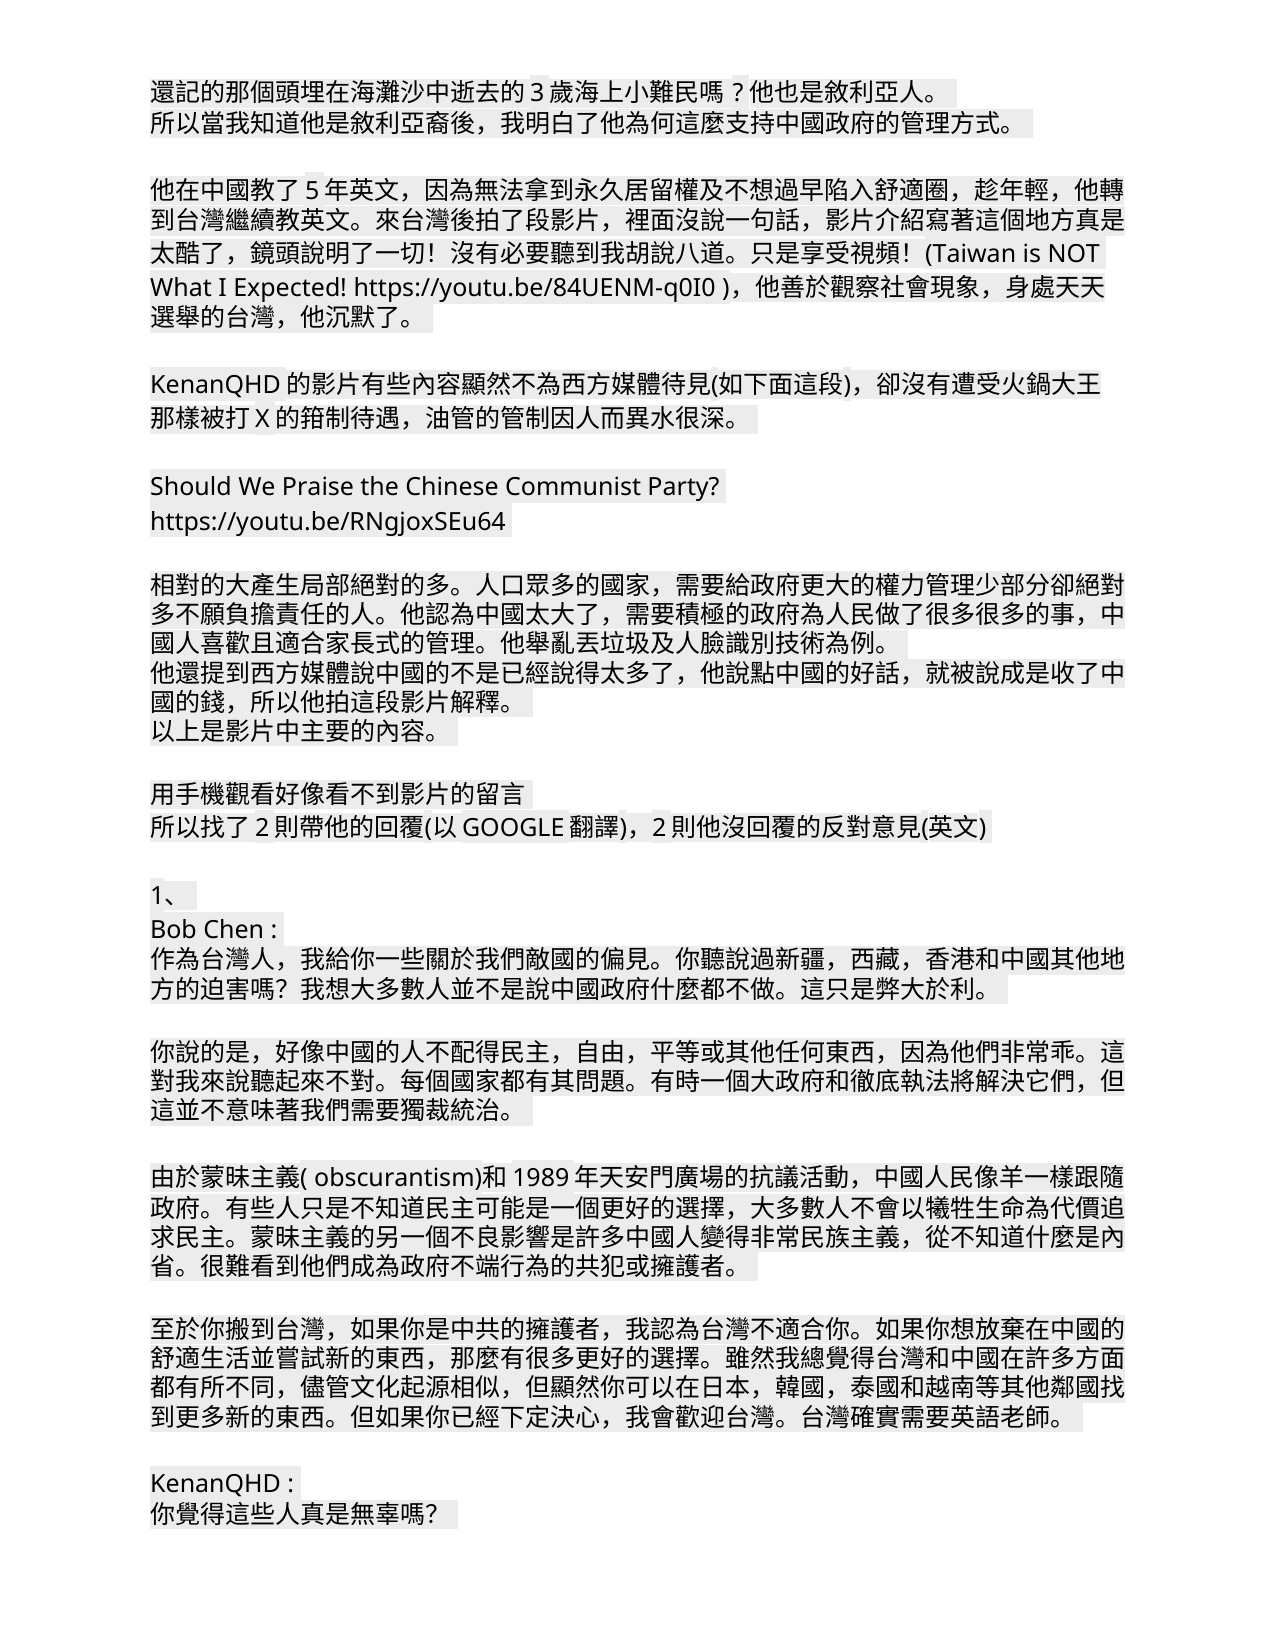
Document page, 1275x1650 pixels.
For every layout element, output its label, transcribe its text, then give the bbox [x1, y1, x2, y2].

text 介紹YOUTUBER---KenanQHD 訂閱數 : 2112 影片數量 : 145 個人喜好度 : 1顆星 KenanQHD敘利亞裔加拿大人，畢業於多倫多大學機械工程系。他的影片圍繞著中國，數量多且畫質清晰，對想來中國工作的外國人應該有所幫助。亦如其他對中國友善的外國YOUTUBER，因為他會談些敏感話題(如為什麼中國痴迷於安全？https://youtu.be/9E3FKD-I_i8、為什麼中國大陸比台灣更好！https://youtu.be/bmLYAvXzHvs)，影片被油管限制知道的人很少(相較影片數量，訂閱數少得可憐，留言裡有人說他的訂閱不時會被油管移除，另外油管不主動推薦可能也是原因之一)。 其實他大多數播的無關政治。如搬到中國之前你必須知道的15件事！(https://youtu.be/8xF1FHw0WUE)、中國的生活成本(https://youtu.be/Ub3PmH12ZTI)、不要在中國教書(https://youtu.be/jtPXHcQFy2s)等介紹在中國的生活。 陳醫師寫過敘利亞的故事 --- 敘利亞這個國家，原本好端端的，就跟利比亞、伊拉克一樣，社會穩定發展。被美國以民主為藉口而入侵後，卻搞成二戰以來最恐怖的人間煉獄，目前大約有四、五百萬的敘利亞居民遭受雙方軍隊的圍困而發生人道災難。然而，主流媒體卻配合美軍近期的軍事布局與盤算，刻意突顯敘利亞政府軍所圍困的Madaya。一來，栽贓抹黑阿塞德政權的道德形象，使之妖魔化；二來，為即將到來、更為慘烈的軍事攻擊鋪路，提供藉口。 事實上，美軍所武裝支持的所謂反叛軍，長年以來在敘利亞幹下那麼多人神共憤、泯滅人性的血腥暴行，千百倍於Madaya目前的處境，美國及西方主流媒體何曾報導？幾乎完全消音，彷彿根本沒有這些事；他們不但高度選擇性地突顯敵人的罪行，而且移花接木甚至栽贓。這樣一種手法，恰恰就是美國半個多世紀來不斷複製的常態性作法 --- 還記的那個頭埋在海灘沙中逝去的3歲海上小難民嗎 ? 他也是敘利亞人。 所以當我知道他是敘利亞裔後，我明白了他為何這麼支持中國政府的管理方式。 他在中國教了5年英文，因為無法拿到永久居留權及不想過早陷入舒適圈，趁年輕，他轉到台灣繼續教英文。來台灣後拍了段影片，裡面沒說一句話，影片介紹寫著這個地方真是太酷了，鏡頭說明了一切！沒有必要聽到我胡說八道。只是享受視頻！(Taiwan is NOT What I Expected! https://youtu.be/84UENM-q0I0 )，他善於觀察社會現象，身處天天選舉的台灣，他沉默了。 KenanQHD的影片有些內容顯然不為西方媒體待見(如下面這段)，卻沒有遭受火鍋大王那樣被打X的箝制待遇，油管的管制因人而異水很深。 Should We Praise the Chinese Communist Party? https://youtu.be/RNgjoxSEu64 相對的大產生局部絕對的多。人口眾多的國家，需要給政府更大的權力管理少部分卻絕對多不願負擔責任的人。他認為中國太大了，需要積極的政府為人民做了很多很多的事，中國人喜歡且適合家長式的管理。他舉亂丟垃圾及人臉識別技術為例。 他還提到西方媒體說中國的不是已經說得太多了，他說點中國的好話，就被說成是收了中國的錢，所以他拍這段影片解釋。 以上是影片中主要的內容。 用手機觀看好像看不到影片的留言 所以找了2則帶他的回覆(以GOOGLE翻譯)，2則他沒回覆的反對意見(英文) 1、 Bob Chen : 作為台灣人，我給你一些關於我們敵國的偏見。你聽說過新疆，西藏，香港和中國其他地方的迫害嗎？我想大多數人並不是說中國政府什麼都不做。這只是弊大於利。 你說的是，好像中國的人不配得民主，自由，平等或其他任何東西，因為他們非常乖。這對我來說聽起來不對。每個國家都有其問題。有時一個大政府和徹底執法將解決它們，但這並不意味著我們需要獨裁統治。 由於蒙昧主義( obscurantism)和1989年天安門廣場的抗議活動，中國人民像羊一樣跟隨政府。有些人只是不知道民主可能是一個更好的選擇，大多數人不會以犧牲生命為代價追求民主。蒙昧主義的另一個不良影響是許多中國人變得非常民族主義，從不知道什麼是內省。很難看到他們成為政府不端行為的共犯或擁護者。 至於你搬到台灣，如果你是中共的擁護者，我認為台灣不適合你。如果你想放棄在中國的舒適生活並嘗試新的東西，那麼有很多更好的選擇。雖然我總覺得台灣和中國在許多方面都有所不同，儘管文化起源相似，但顯然你可以在日本，韓國，泰國和越南等其他鄰國找到更多新的東西。但如果你已經下定決心，我會歡迎台灣。台灣確實需要英語老師。 KenanQHD : 你覺得這些人真是無辜嗎？ 關於迫害，你知道美國抓住印度兒童到教會相信上帝。是的，你可能會說你如何比較過去的美國和今天的中國。但是，同樣的宗教幫助這個移民國家在未來變得穩定。這是中共需要做的事情。任何一個政府都不允許讓某人拿出1/3的領土。我沒有評論中共對試圖獨立與否的人做了什麼。我也厭倦了判斷它是對還是錯。在我看來，你所說的完全是一面......非常廢話，如果中國沒有民主，自由，平等，中國將如何成為第二大經濟體。但是，我也不能否認，很少有無辜的人因宗教和政治而受到迫害。 但是，我知道如果中共讓13億人失望，中共就會消失。 而且，據我所知，民主使台灣越來越糟。我認為你比我更了解。自公開投票以來，第一任總統是“日本人”。第二任總統腐敗。第三，沒有言語。第四，她可能成為第一任TW總統，只有一個任期。 2、 Road to God : 我認為中國人普遍相信中共，因為中國人不喜歡用權力和金錢壓制社會底層階級。中共可以不斷平衡社會財富和社會不公正。這就是中國人的需要。這也是資本主義無法帶來的東西。 KenanQHD : 我完全同意你的觀點。我喜歡我的法學教授所說的，這完全取決於你。今天的CN有許多不同的大小不同的原因。中共正在改變。 我更有可能想知道，如果中國進入資本主義國家，儘管現在是中國。中國會有更好的中國嗎？我不這麼認為。蘇聯不會容忍他們背後有一個960平方公里的藍色大國( BLUE country? 這什麼意思)。美國，英國，法國和那些古老的藍色國家不願意讓一個新的藍色國家超越它們。中國也將成為兩個系統之間的戰場。蘇聯不是一個好人。英國和美國與蘇聯簽署了許多文件，讓蒙古獨立，並佔領了中國歷史上擁有的許多北方領土。但是，資本家也是吸血鬼。如果看看中國，英國，俄羅斯，美國，法國之間的關係，中共至少可以幫助中國安全地成長。（我的意思是像強大的軍隊可以保護國家，繁榮的經濟和安全的生活環境 ) 3、 Andrew Z : those problems are caused by the gov. not the ppl. U kinda assume chinese need to be disciplined by the gov otherwise they dont behave properly. thats absurd and uncivilized. its already 21st century. every one needs to follow the law not the government! 4、 Iamglobe : Democracy could be accountable and solve all the problems you have mentioned. And you ignored the freedoms of human-beings. You were insulting Chinese citizens for saying they’re deserved to be ruled over dictatorship. Your arguments briefly: Slaves are deserved to be slaved because they wouldn’t work without their masters. 陳醫師談過敘利亞的苦難 --- 敘利亞這個國家，原本好端端的，就跟利比亞、伊拉克一樣，社會穩定發展。被美國以民主為藉口而入侵後，卻搞成二戰以來最恐怖的人間煉獄，目前大約有四、五百萬的敘利亞居民遭受雙方軍隊的圍困而發生人道災難。然而，主流媒體卻配合美軍近期的軍事布局與盤算，刻意突顯敘利亞政府軍所圍困的Madaya。一來，栽贓抹黑阿塞德政權的道德形象，使之妖魔化；二來，為即將到來、更為慘烈的軍事攻擊鋪路，提供藉口。 事實上，美軍所武裝支持的所謂反叛軍，長年以來在敘利亞幹下那麼多人神共憤、泯滅人性的血腥暴行，千百倍於Madaya目前的處境，美國及西方主流媒體何曾報導？幾乎完全消音，彷彿根本沒有這些事；他們不但高度選擇性地突顯敵人的罪行，而且移花接木甚至栽贓。這樣一種手法，恰恰就是美國半個多世紀來不斷複製的常態性作法 --- 還記的那個頭埋在海灘沙中逝去的3歲小難民嗎 ? 他是敘利亞人。 所以當我知道他是敘利亞裔後，我明白了他為何這麼支持中國政府的管理方式。 [150, 75, 1125, 1563]
